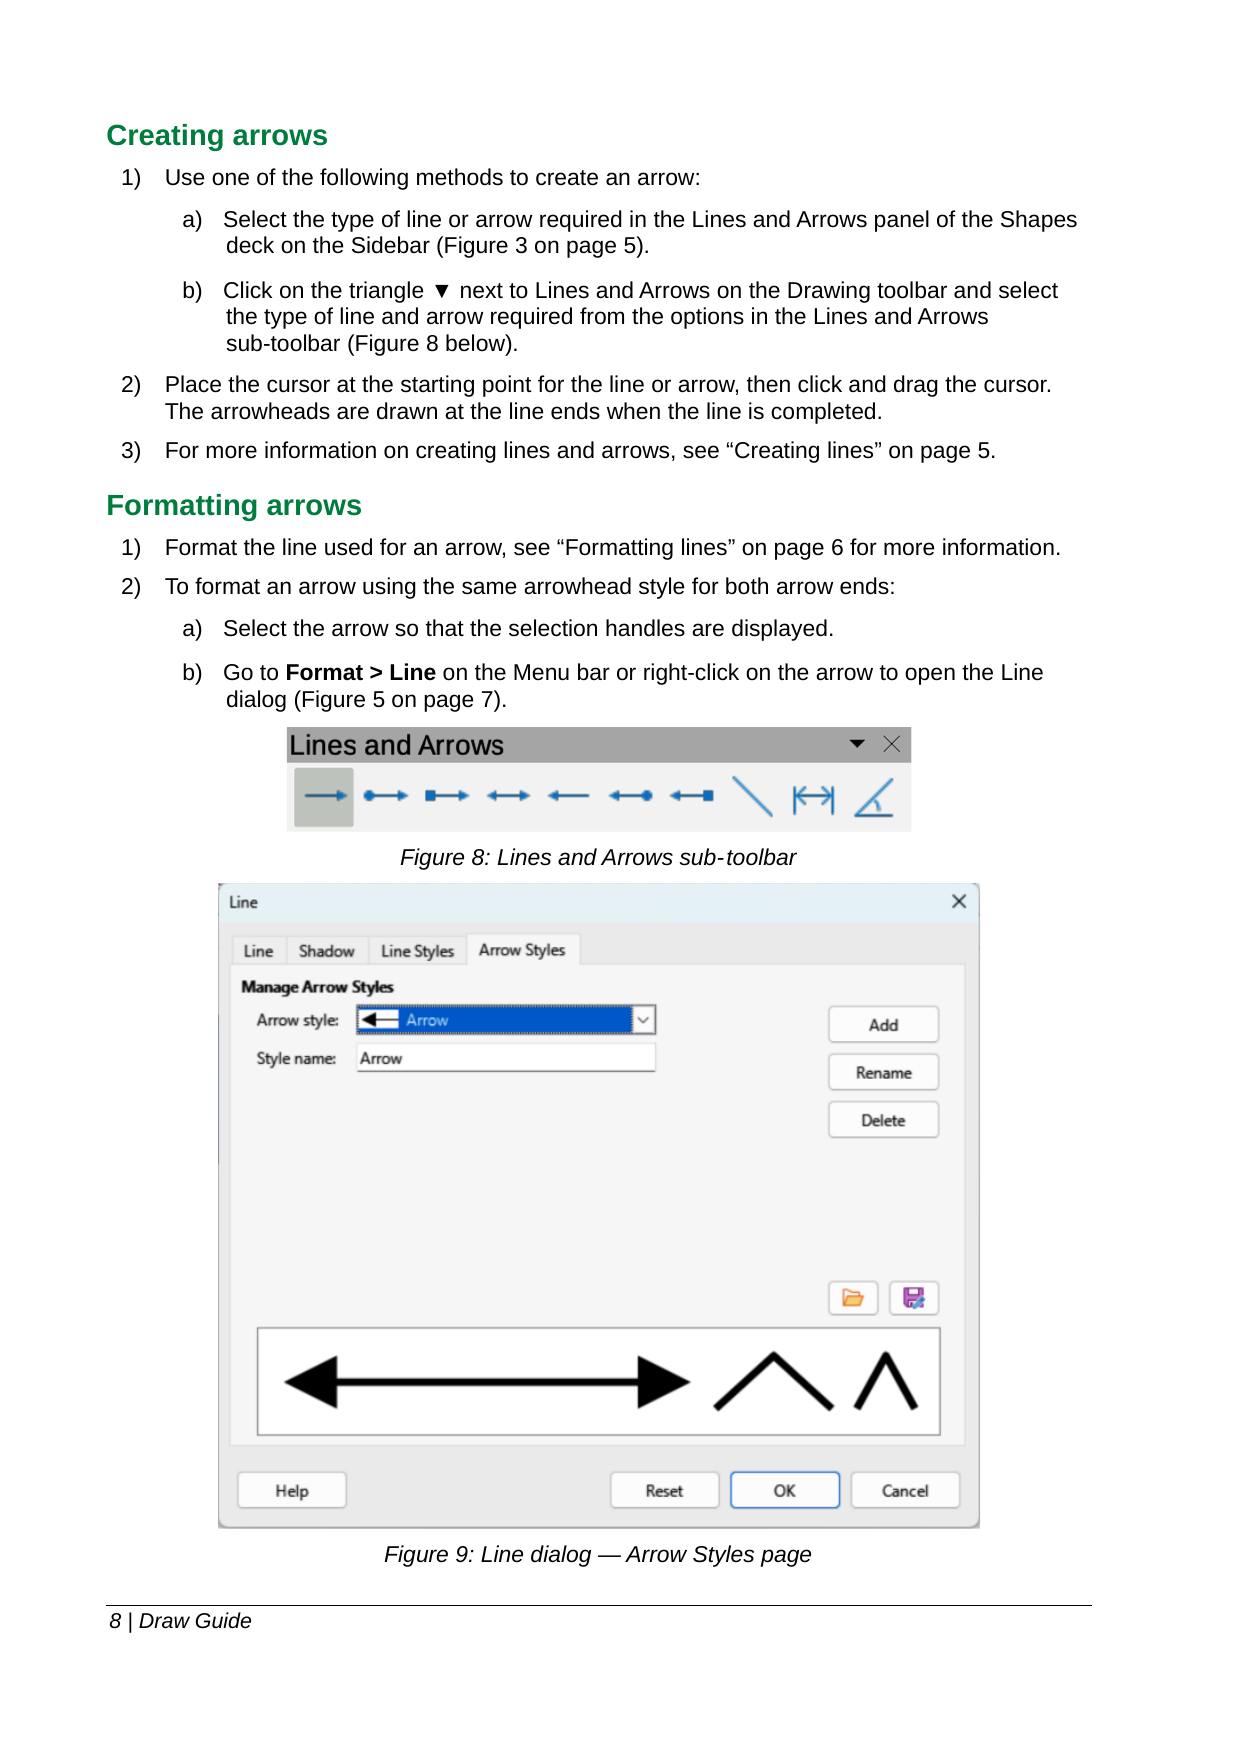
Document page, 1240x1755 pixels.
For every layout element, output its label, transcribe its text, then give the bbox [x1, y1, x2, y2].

list For more information on creating lines and arrows, see “Creating lines” on page 8. [121, 437, 1092, 463]
subtitle Creating arrows [106, 118, 1092, 152]
list Click on the triangle ▼ next to Lines and Arrows on the Drawing toolbar and select the type of line and arrow required from the options in the Lines and Arrows sub‑toolbar (Figure 8 below). [179, 274, 1092, 359]
text Figure 8: Lines and Arrows sub‑toolbar [287, 844, 911, 871]
list Use one of the following methods to create an arrow: [121, 164, 1092, 191]
list Select the type of line or arrow required in the Lines and Arrows panel of the Shapes deck on the Sidebar (Figure 3 on page 8). [179, 203, 1092, 262]
list To format an arrow using the same arrowhead style for both arrow ends: [121, 573, 1092, 599]
list Select the arrow so that the selection handles are displayed. [179, 612, 1092, 644]
picture [218, 883, 981, 1529]
list Format the line used for an arrow, see “Formatting lines” on page 9 for more information. [121, 534, 1092, 560]
picture [286, 727, 912, 832]
text Figure 9: Line dialog — Arrow Styles page [218, 1541, 980, 1567]
list Place the cursor at the starting point for the line or arrow, then click and drag the cursor. The arrowheads are drawn at the line ends when the line is completed. [121, 371, 1092, 424]
subtitle Formatting arrows [106, 488, 1092, 522]
list Go to Format > Line on the Menu bar or right-click on the arrow to open the Line dialog (Figure 5 on page 10). [179, 656, 1092, 715]
